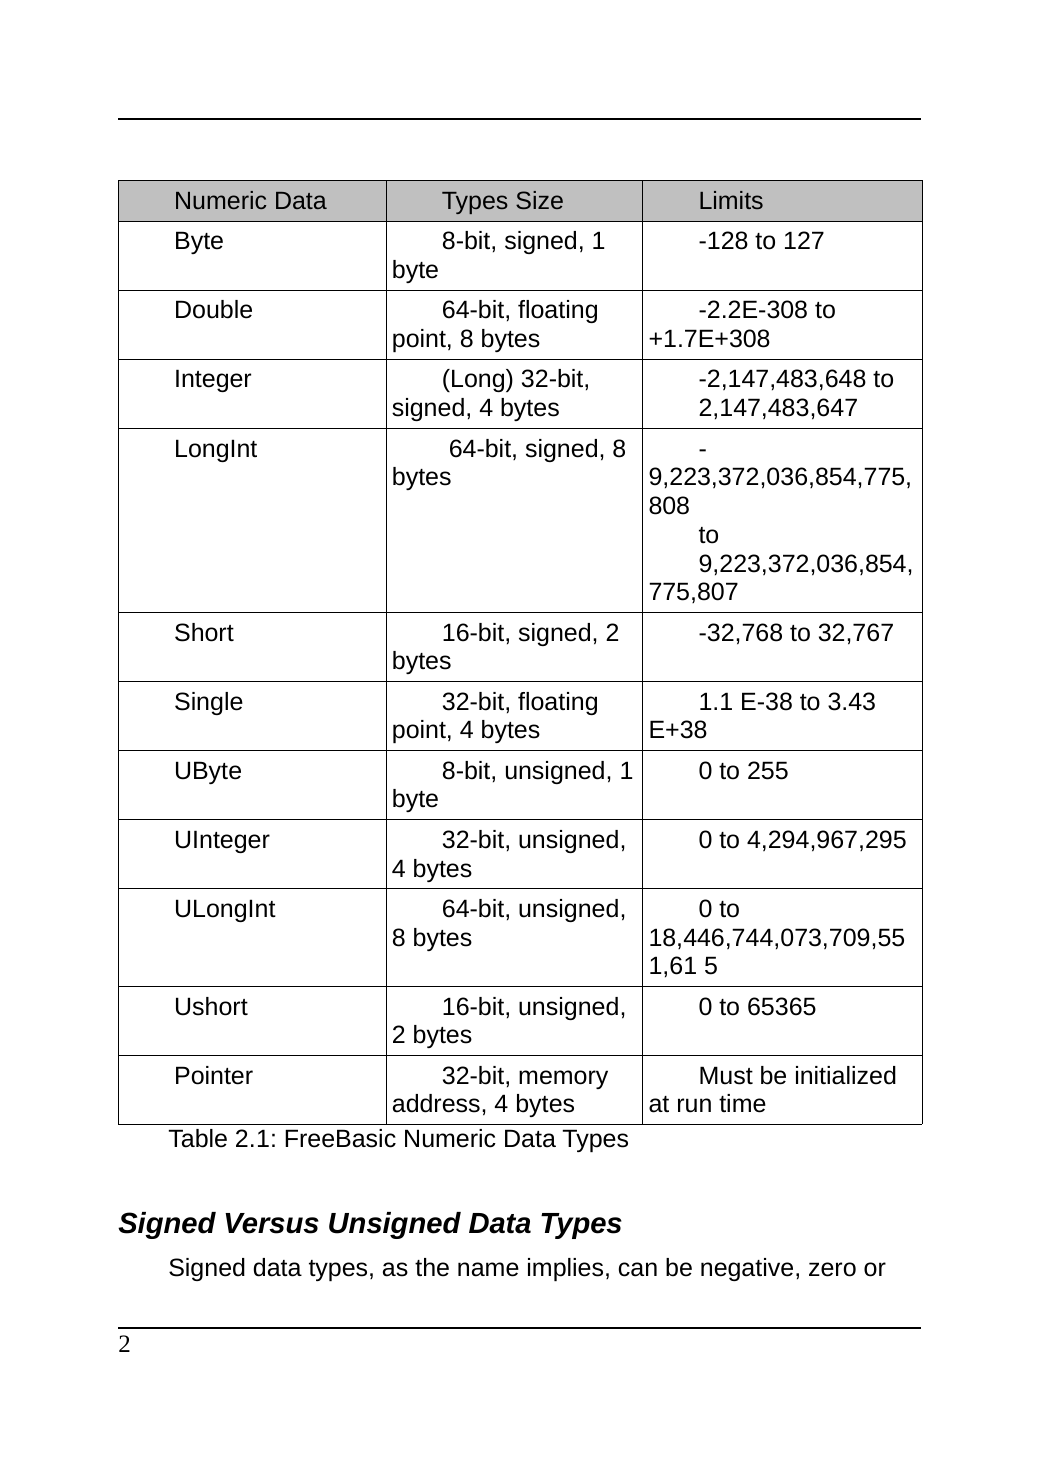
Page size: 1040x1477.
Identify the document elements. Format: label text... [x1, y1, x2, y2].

subtitle Signed Versus Unsigned Data Types [118, 1207, 921, 1240]
table_cell -9,223,372,036,854,775,808 to 9,223,372,036,854,775,807 [643, 429, 922, 612]
table_cell 64-bit, floating point, 8 bytes [387, 291, 642, 359]
table_cell -128 to 127 [643, 222, 922, 289]
table_cell 8-bit, unsigned, 1 byte [387, 751, 642, 819]
table_cell UInteger [119, 820, 386, 888]
table_cell Pointer [119, 1056, 386, 1124]
table_cell 64-bit, signed, 8 bytes [387, 429, 642, 612]
table_cell 0 to 65365 [643, 987, 922, 1055]
table_cell -2,147,483,648 to 2,147,483,647 [643, 360, 922, 428]
table_cell UByte [119, 751, 386, 819]
table_cell -2.2E-308 to +1.7E+308 [643, 291, 922, 359]
table_cell Short [119, 613, 386, 681]
table_header Types Size [387, 181, 642, 221]
table_cell 32-bit, unsigned, 4 bytes [387, 820, 642, 888]
table_cell 16-bit, unsigned, 2 bytes [387, 987, 642, 1055]
table_cell Ushort [119, 987, 386, 1055]
table_cell (Long) 32-bit, signed, 4 bytes [387, 360, 642, 428]
table_cell 16-bit, signed, 2 bytes [387, 613, 642, 681]
table_cell Double [119, 291, 386, 359]
table_cell 32-bit, memory address, 4 bytes [387, 1056, 642, 1124]
table_cell 0 to 18,446,744,073,709,551,61 5 [643, 889, 922, 986]
table_cell ULongInt [119, 889, 386, 986]
table_cell LongInt [119, 429, 386, 612]
table_cell 8-bit, signed, 1 byte [387, 222, 642, 289]
table_cell 0 to 4,294,967,295 [643, 820, 922, 888]
table_cell 64-bit, unsigned, 8 bytes [387, 889, 642, 986]
table_cell Single [119, 682, 386, 750]
table_cell Must be initialized at run time [643, 1056, 922, 1124]
table_header Numeric Data [119, 181, 386, 221]
table_header Limits [643, 181, 922, 221]
text Table 2.1: FreeBasic Numeric Data Types [118, 1125, 921, 1153]
table_cell 1.1 E-38 to 3.43 E+38 [643, 682, 922, 750]
table_cell 0 to 255 [643, 751, 922, 819]
table_cell 32-bit, floating point, 4 bytes [387, 682, 642, 750]
text Signed data types, as the name implies, can be negative, zero or [118, 1253, 921, 1281]
table_cell Integer [119, 360, 386, 428]
table_cell -32,768 to 32,767 [643, 613, 922, 681]
table_cell Byte [119, 222, 386, 289]
